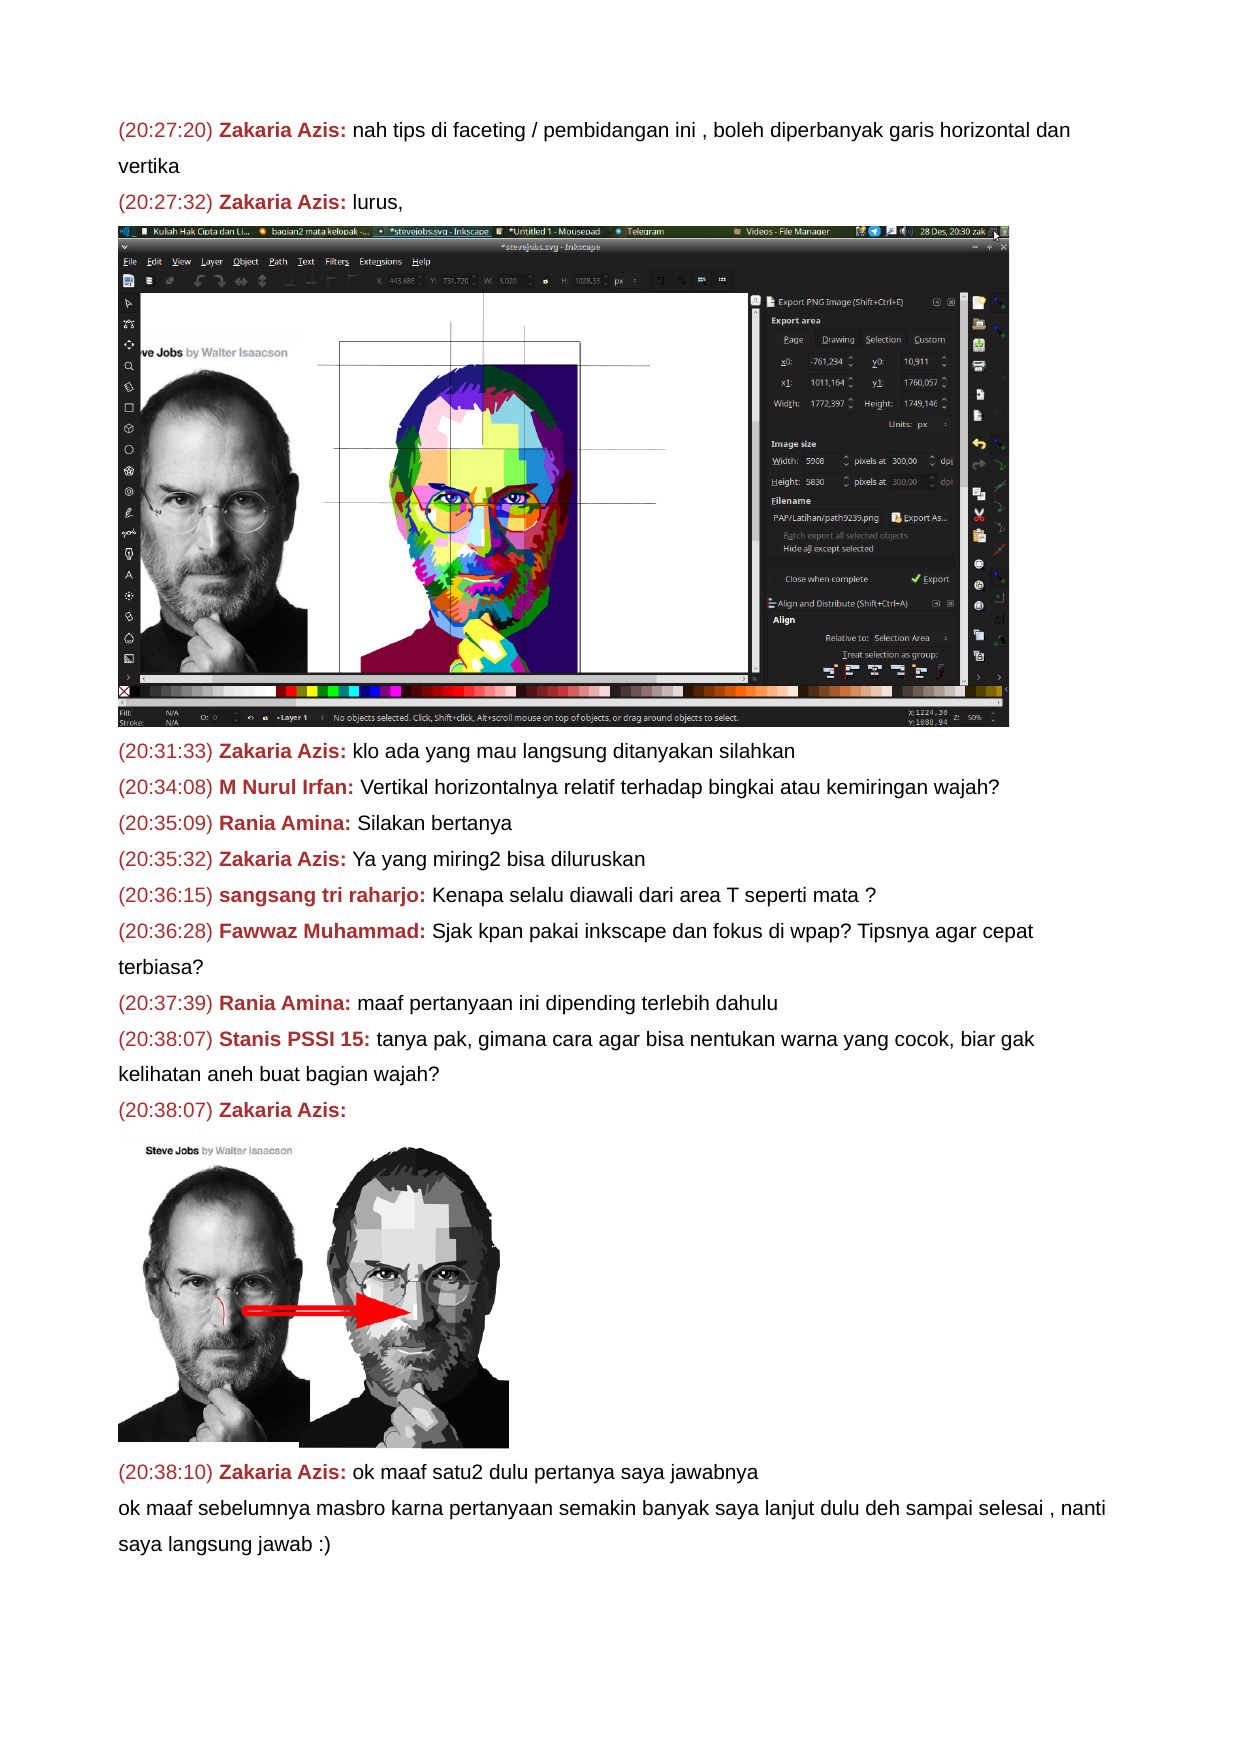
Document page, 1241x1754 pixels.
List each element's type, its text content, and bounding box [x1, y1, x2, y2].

picture [118, 1134, 510, 1449]
text (20:38:10) Zakaria Azis: ok maaf satu2 dulu pertanya saya jawabnya [118, 1460, 1122, 1484]
text (20:31:33) Zakaria Azis: klo ada yang mau langsung ditanyakan silahkan (20:34:08) M Nurul Irfan: Vertikal horizontalnya relatif terhadap bingkai atau kemiringan wajah? (20:35:09) Rania Amina: Silakan bertanya (20:35:32) Zakaria Azis: Ya yang miring2 bisa diluruskan (20:36:15) sangsang tri raharjo: Kenapa selalu diawali dari area T seperti mata ? (20:36:28) Fawwaz Muhammad: Sjak kpan pakai inkscape dan fokus di wpap? Tipsnya agar cepat terbiasa? (20:37:39) Rania Amina: maaf pertanyaan ini dipending terlebih dahulu (20:38:07) Stanis PSSI 15: tanya pak, gimana cara agar bisa nentukan warna yang cocok, biar gak kelihatan aneh buat bagian wajah? (20:38:07) Zakaria Azis: [118, 226, 1122, 1122]
picture [118, 226, 1010, 727]
text (20:27:20) Zakaria Azis: nah tips di faceting / pembidangan ini , boleh diperbanyak garis horizontal dan vertika (20:27:32) Zakaria Azis: lurus, [118, 118, 1122, 214]
text ok maaf sebelumnya masbro karna pertanyaan semakin banyak saya lanjut dulu deh sampai selesai , nanti saya langsung jawab :) [118, 1496, 1122, 1556]
